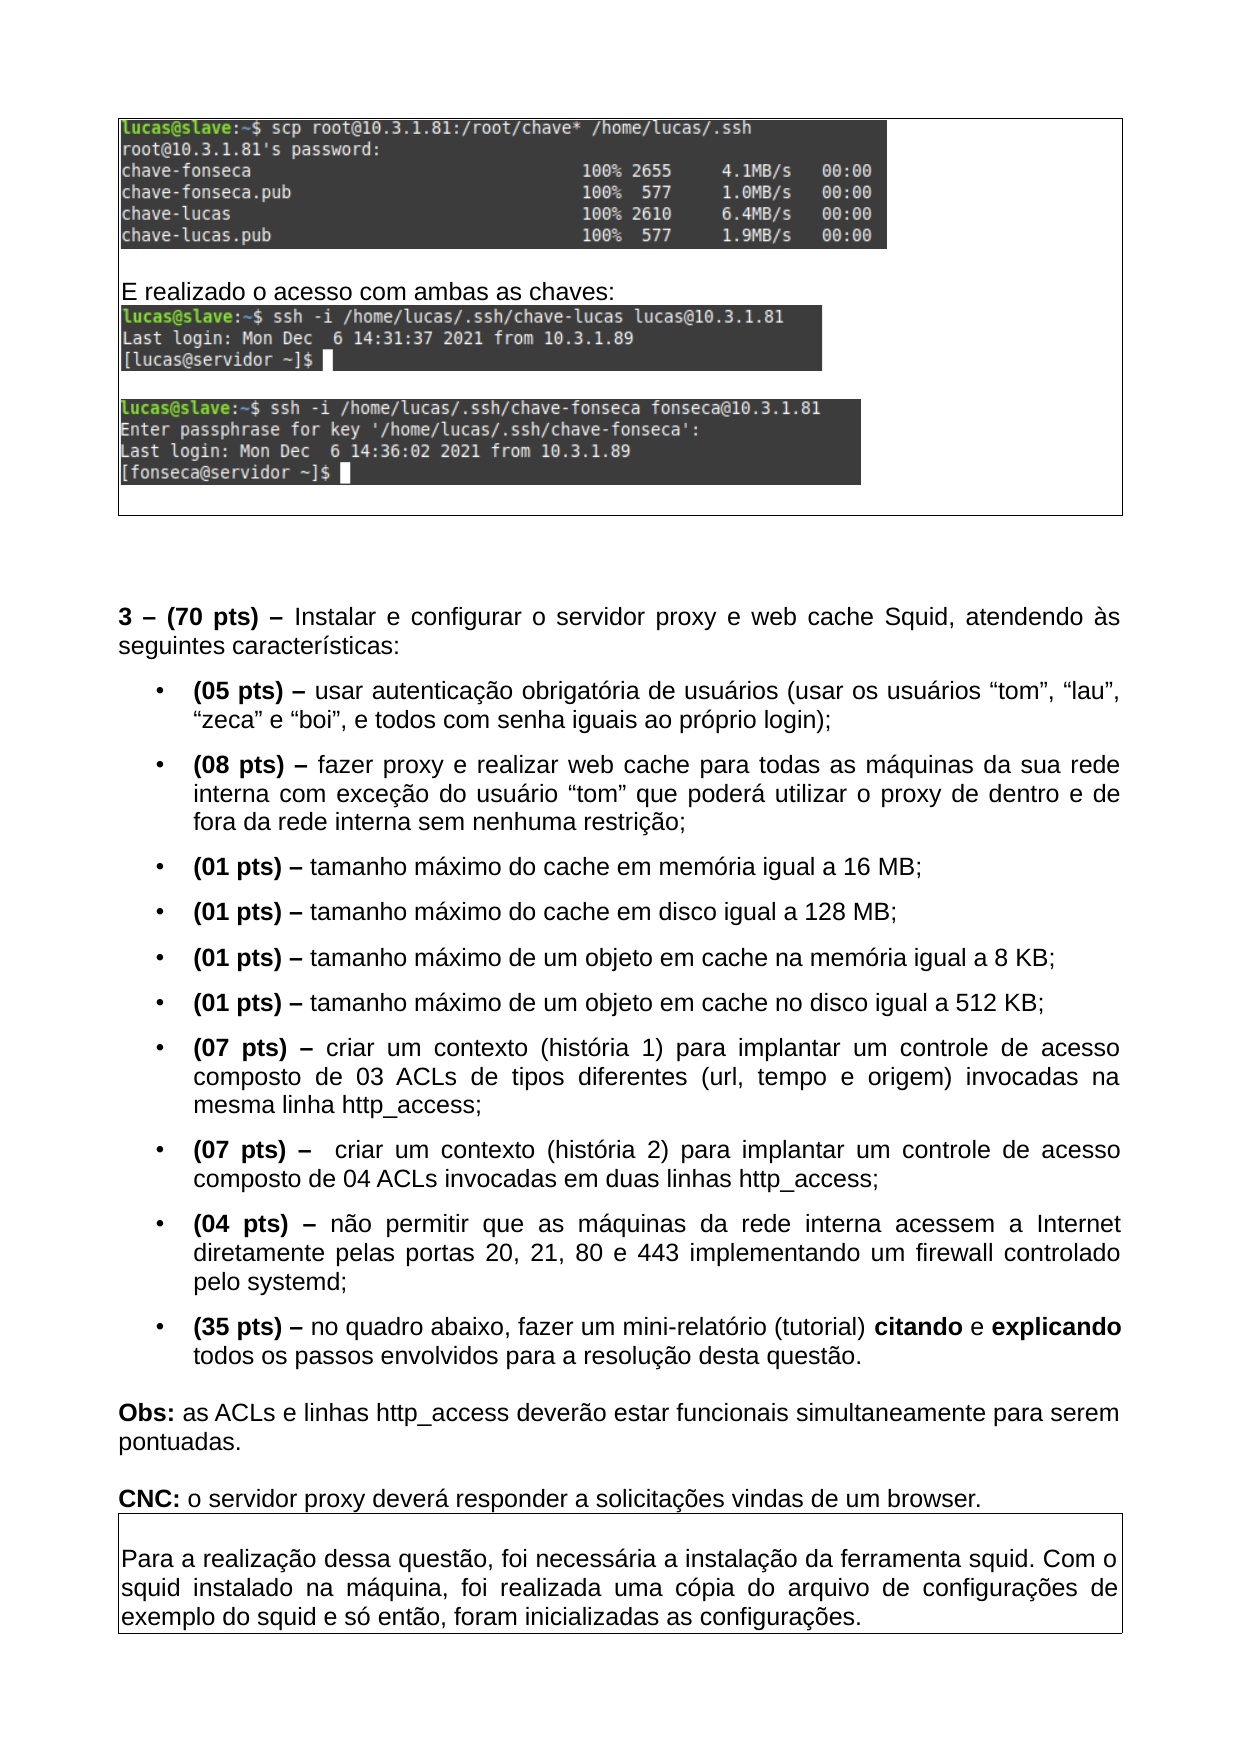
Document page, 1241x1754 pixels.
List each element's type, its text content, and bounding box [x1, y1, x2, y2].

list (01 pts) – tamanho máximo de um objeto em cache no disco igual a 512 KB; [156, 988, 1122, 1016]
list (08 pts) – fazer proxy e realizar web cache para todas as máquinas da sua rede interna com exceção do usuário “tom” que poderá utilizar o proxy de dentro e de fora da rede interna sem nenhuma restrição; [156, 750, 1122, 836]
text E realizado o acesso com ambas as chaves: [119, 274, 1122, 306]
list (07 pts) – criar um contexto (história 2) para implantar um controle de acesso composto de 04 ACLs invocadas em duas linhas http_access; [156, 1135, 1122, 1193]
list (07 pts) – criar um contexto (história 1) para implantar um controle de acesso composto de 03 ACLs de tipos diferentes (url, tempo e origem) invocadas na mesma linha http_access; [156, 1033, 1122, 1119]
list (35 pts) – no quadro abaixo, fazer um mini-relatório (tutorial) citando e explicando todos os passos envolvidos para a resolução desta questão. [156, 1312, 1122, 1369]
text Para a realização dessa questão, foi necessária a instalação da ferramenta squid. Com o squid instalado na máquina, foi realizada uma cópia do arquivo de configurações de exemplo do squid e só então, foram inicializadas as configurações. [119, 1542, 1122, 1633]
text CNC: o servidor proxy deverá responder a solicitações vindas de um browser. [118, 1484, 1122, 1513]
list (04 pts) – não permitir que as máquinas da rede interna acessem a Internet diretamente pelas portas 20, 21, 80 e 443 implementando um firewall controlado pelo systemd; [156, 1209, 1122, 1296]
list (01 pts) – tamanho máximo de um objeto em cache na memória igual a 8 KB; [156, 942, 1122, 971]
text Obs: as ACLs e linhas http_access deverão estar funcionais simultaneamente para serem pontuadas. [118, 1398, 1122, 1456]
text 3 – (70 pts) – Instalar e configurar o servidor proxy e web cache Squid, atendendo às seguintes características: [118, 602, 1122, 659]
list (01 pts) – tamanho máximo do cache em disco igual a 128 MB; [156, 897, 1122, 926]
list (01 pts) – tamanho máximo do cache em memória igual a 16 MB; [156, 852, 1122, 881]
list (05 pts) – usar autenticação obrigatória de usuários (usar os usuários “tom”, “lau”, “zeca” e “boi”, e todos com senha iguais ao próprio login); [156, 676, 1122, 733]
